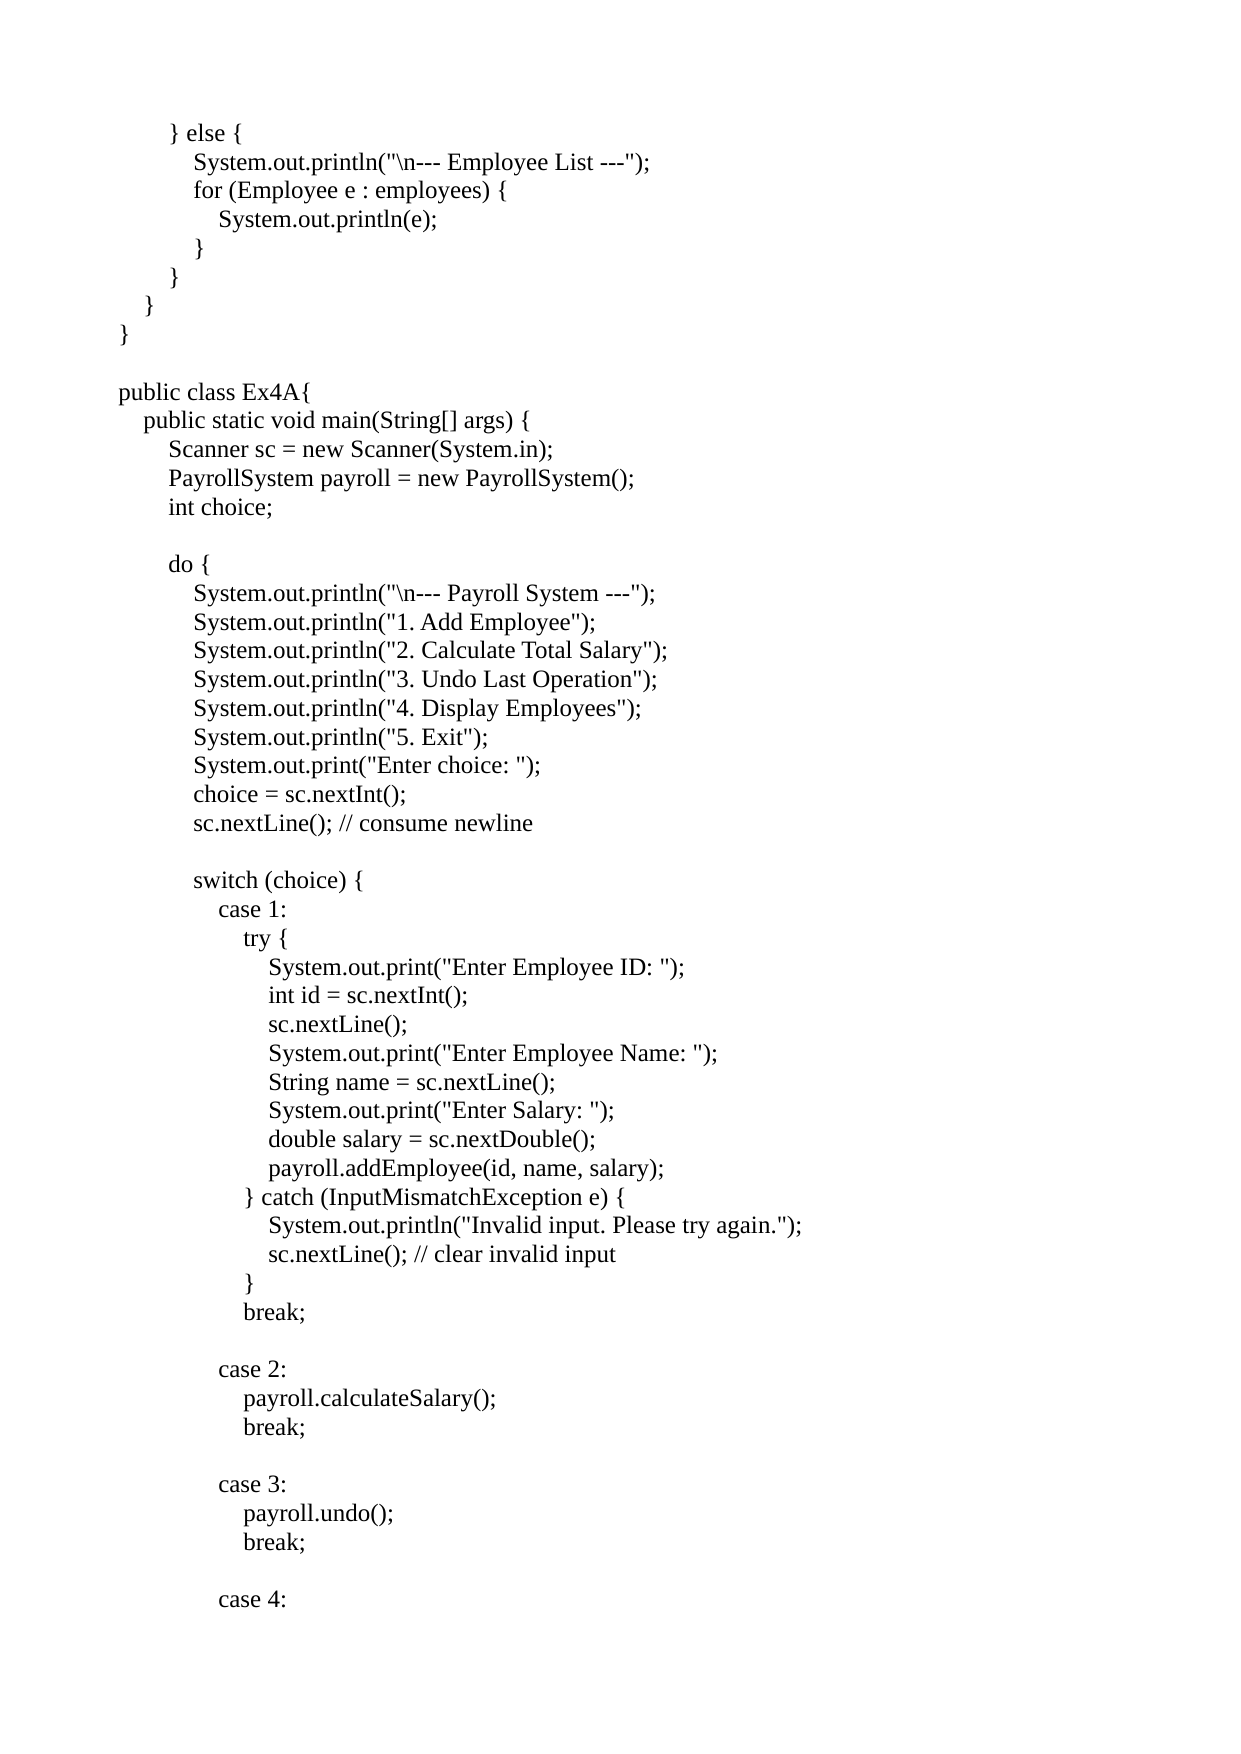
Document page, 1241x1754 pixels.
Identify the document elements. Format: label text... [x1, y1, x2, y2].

text choice = sc.nextInt(); [118, 779, 1122, 808]
text int choice; [118, 492, 1122, 521]
text System.out.println("\n--- Payroll System ---"); [118, 578, 1122, 607]
text } [118, 262, 1122, 291]
text } [118, 233, 1122, 262]
text } else { [118, 118, 1122, 147]
text } [118, 319, 1122, 348]
text System.out.println("\n--- Employee List ---"); [118, 147, 1122, 176]
text break; [118, 1527, 1122, 1556]
text case 1: [118, 894, 1122, 923]
text Scanner sc = new Scanner(System.in); [118, 434, 1122, 463]
text public class Ex4A{ [118, 377, 1122, 406]
text case 4: [118, 1584, 1122, 1613]
text System.out.println("2. Calculate Total Salary"); [118, 636, 1122, 664]
text System.out.println("4. Display Employees"); [118, 693, 1122, 722]
text public static void main(String[] args) { [118, 406, 1122, 434]
text case 3: [118, 1469, 1122, 1498]
text System.out.print("Enter Employee ID: "); [118, 952, 1122, 981]
text switch (choice) { [118, 866, 1122, 894]
text for (Employee e : employees) { [118, 176, 1122, 204]
text System.out.print("Enter Employee Name: "); [118, 1038, 1122, 1067]
text System.out.println(e); [118, 204, 1122, 233]
text break; [118, 1412, 1122, 1441]
text System.out.println("Invalid input. Please try again."); [118, 1211, 1122, 1239]
text break; [118, 1297, 1122, 1326]
text System.out.print("Enter Salary: "); [118, 1096, 1122, 1124]
text System.out.println("1. Add Employee"); [118, 607, 1122, 636]
text double salary = sc.nextDouble(); [118, 1124, 1122, 1153]
text System.out.print("Enter choice: "); [118, 751, 1122, 779]
text payroll.calculateSalary(); [118, 1383, 1122, 1412]
text payroll.addEmployee(id, name, salary); [118, 1153, 1122, 1182]
text } [118, 1268, 1122, 1297]
text int id = sc.nextInt(); [118, 981, 1122, 1009]
text payroll.undo(); [118, 1498, 1122, 1527]
text sc.nextLine(); // clear invalid input [118, 1239, 1122, 1268]
text } catch (InputMismatchException e) { [118, 1182, 1122, 1211]
text } [118, 291, 1122, 319]
text case 2: [118, 1354, 1122, 1383]
text sc.nextLine(); [118, 1009, 1122, 1038]
text System.out.println("5. Exit"); [118, 722, 1122, 751]
text sc.nextLine(); // consume newline [118, 808, 1122, 837]
text do { [118, 549, 1122, 578]
text try { [118, 923, 1122, 952]
text String name = sc.nextLine(); [118, 1067, 1122, 1096]
text System.out.println("3. Undo Last Operation"); [118, 664, 1122, 693]
text PayrollSystem payroll = new PayrollSystem(); [118, 463, 1122, 492]
